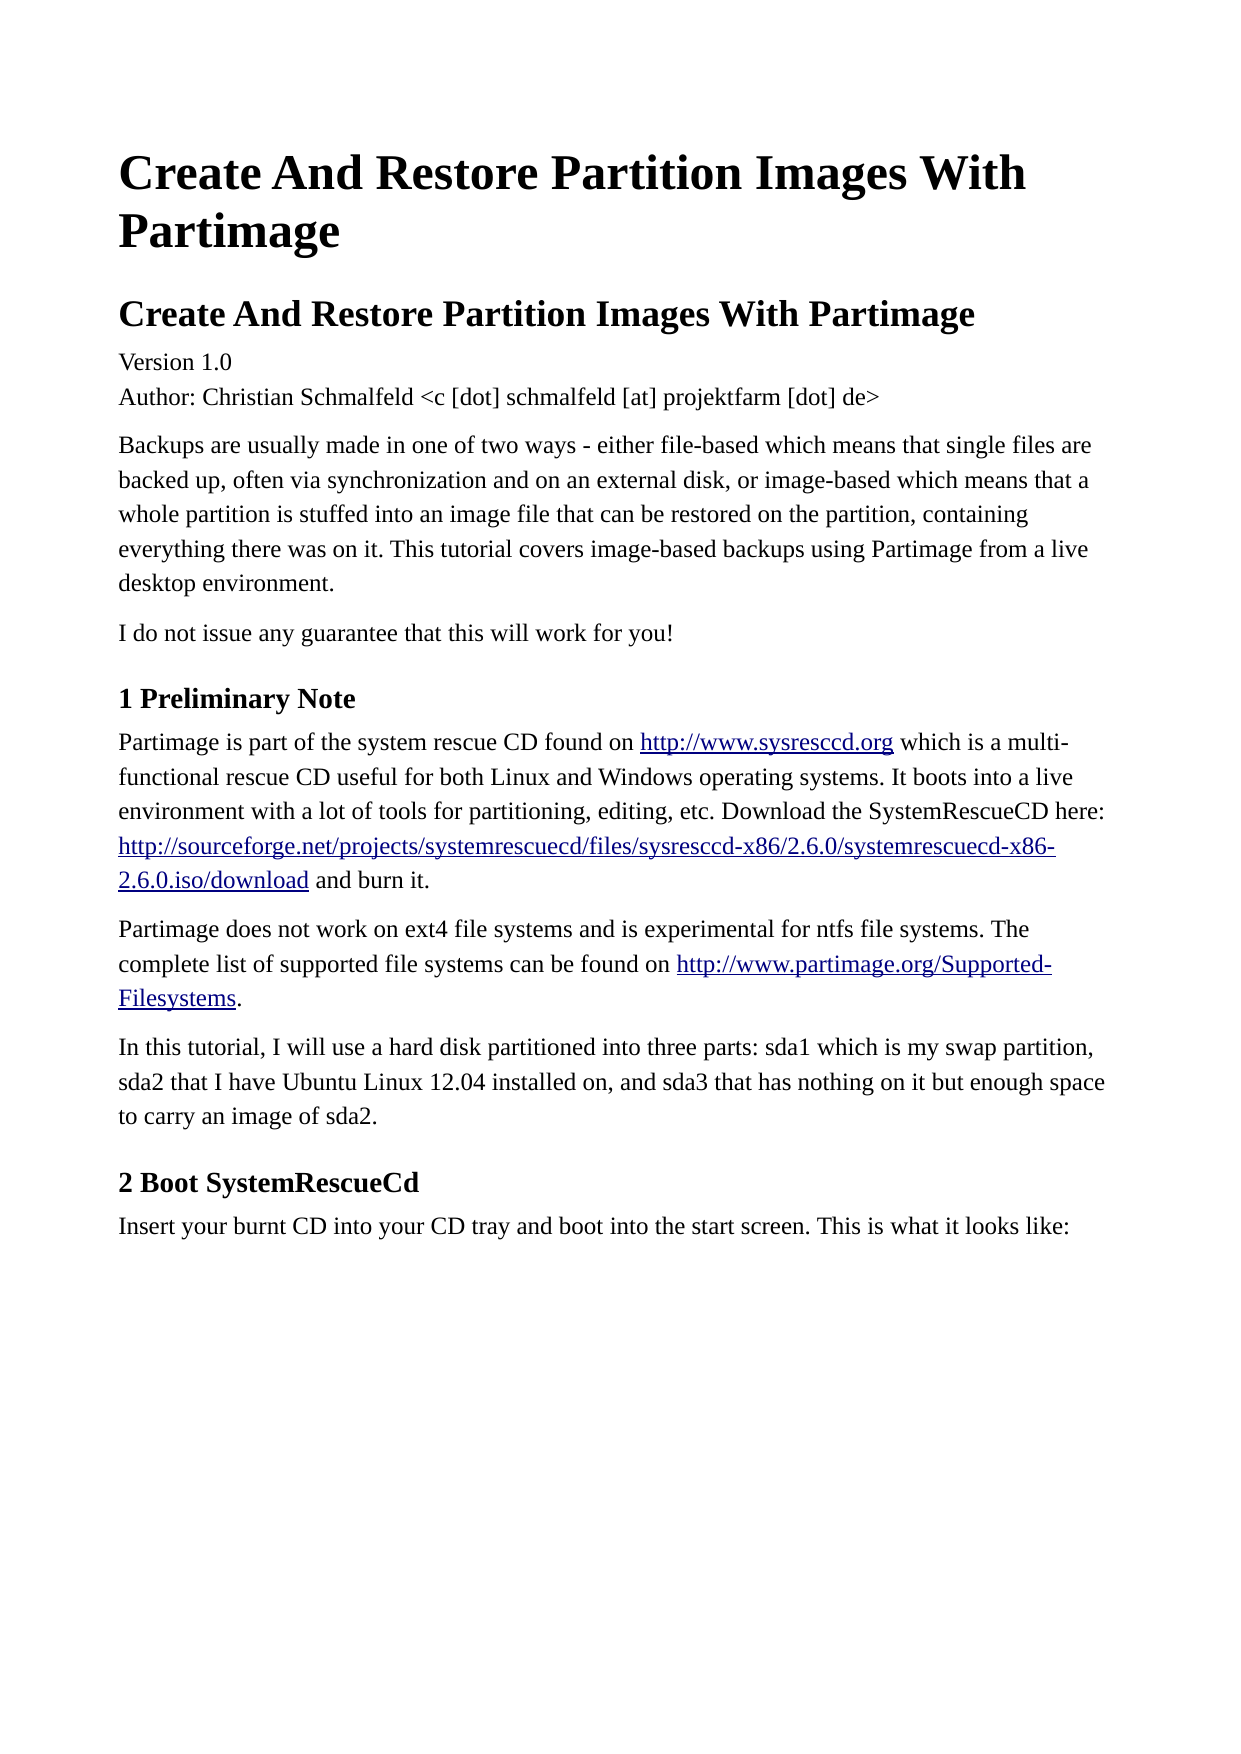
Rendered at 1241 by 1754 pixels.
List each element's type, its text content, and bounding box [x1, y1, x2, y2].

text Version 1.0 Author: Christian Schmalfeld <c [dot] schmalfeld [at] projektfarm [dot] de> [118, 347, 1122, 410]
text In this tutorial, I will use a hard disk partitioned into three parts: sda1 which is my swap partition, sda2 that I have Ubuntu Linux 12.04 installed on, and sda3 that has nothing on it but enough space to carry an image of sda2. [118, 1032, 1122, 1130]
text Insert your burnt CD into your CD tray and boot into the start screen. This is what it looks like: [118, 1211, 1122, 1240]
text Backups are usually made in one of two ways - either file-based which means that single files are backed up, often via synchronization and on an external disk, or image-based which means that a whole partition is stuffed into an image file that can be restored on the partition, containing everything there was on it. This tutorial covers image-based backups using Partimage from a live desktop environment. [118, 431, 1122, 597]
subtitle 1 Preliminary Note [118, 681, 1122, 715]
text Partimage does not work on ext4 file systems and is experimental for ntfs file systems. The complete list of supported file systems can be found on http://www.partimage.org/Supported-Filesystems. [118, 914, 1122, 1012]
text I do not issue any guarantee that this will work for you! [118, 618, 1122, 646]
subtitle Create And Restore Partition Images With Partimage [118, 143, 1122, 258]
text Partimage is part of the system rescue CD found on http://www.sysresccd.org which is a multi-functional rescue CD useful for both Linux and Windows operating systems. It boots into a live environment with a lot of tools for partitioning, editing, etc. Download the SystemRescueCD here: http://sourceforge.net/projects/systemrescuecd/files/sysresccd-x86/2.6.0/systemrescuecd-x86-2.6.0.iso/download and burn it. [118, 727, 1122, 894]
subtitle Create And Restore Partition Images With Partimage [118, 291, 1122, 334]
subtitle 2 Boot SystemRescueCd [118, 1165, 1122, 1198]
